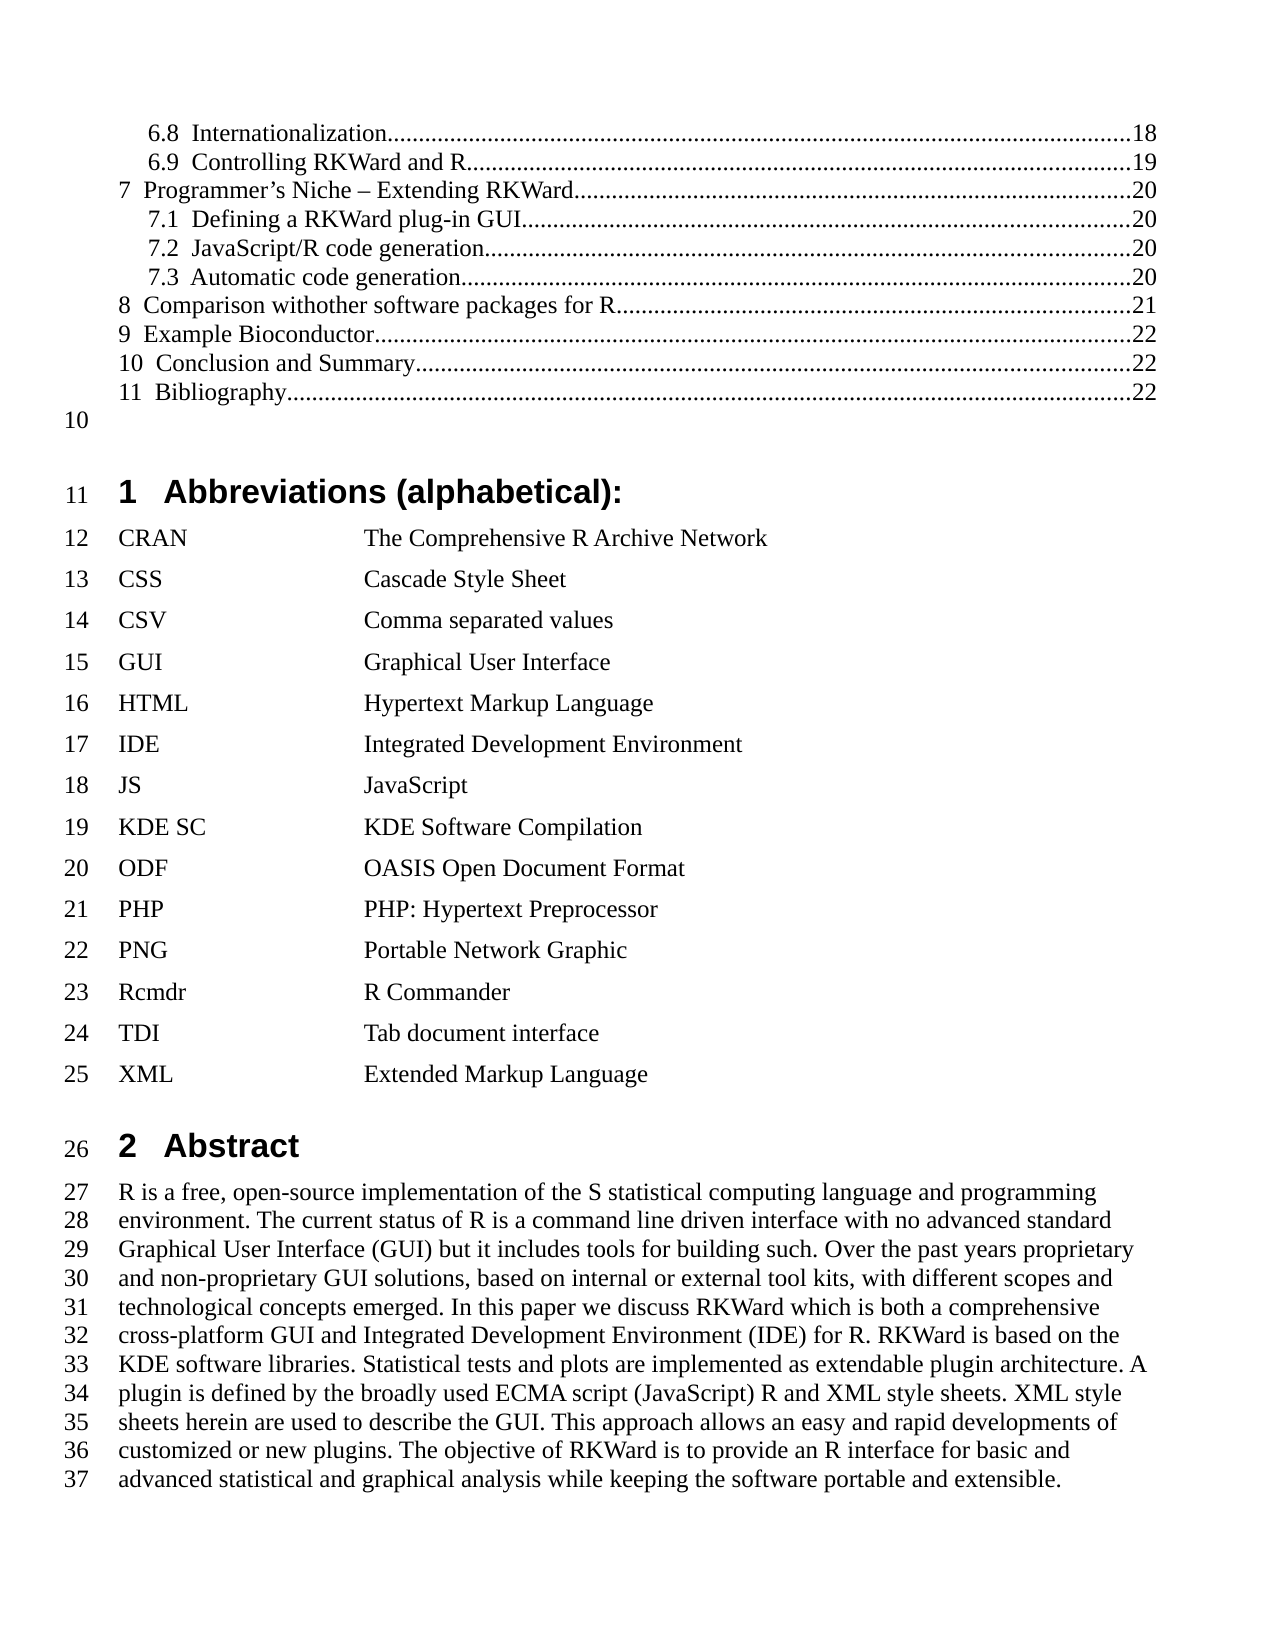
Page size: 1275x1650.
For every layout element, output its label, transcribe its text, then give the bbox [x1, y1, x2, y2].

text JS JavaScript [118, 771, 1157, 799]
text KDE SC KDE Software Compilation [118, 812, 1157, 841]
text 9 Example Bioconductor 22 [118, 319, 1157, 348]
text CSS Cascade Style Sheet [118, 564, 1157, 593]
text 7.1 Defining a RKWard plug-in GUI 20 [148, 204, 1157, 233]
text CRAN The Comprehensive R Archive Network [118, 523, 1157, 552]
text XML Extended Markup Language [118, 1059, 1157, 1088]
text GUI Graphical User Interface [118, 647, 1157, 676]
text PNG Portable Network Graphic [118, 936, 1157, 964]
text R is a free, open-source implementation of the S statistical computing language and programming environment. The current status of R is a command line driven interface with no advanced standard Graphical User Interface (GUI) but it includes tools for building such. Over the past years proprietary and non-proprietary GUI solutions, based on internal or external tool kits, with different scopes and technological concepts emerged. In this paper we discuss RKWard which is both a comprehensive cross-platform GUI and Integrated Development Environment (IDE) for R. RKWard is based on the KDE software libraries. Statistical tests and plots are implemented as extendable plugin architecture. A plugin is defined by the broadly used ECMA script (JavaScript) R and XML style sheets. XML style sheets herein are used to describe the GUI. This approach allows an easy and rapid developments of customized or new plugins. The objective of RKWard is to provide an R interface for basic and advanced statistical and graphical analysis while keeping the software portable and extensible. [118, 1177, 1157, 1493]
text HTML Hypertext Markup Language [118, 688, 1157, 717]
text 7.2 JavaScript/R code generation 20 [148, 233, 1157, 262]
text 6.8 Internationalization 18 [148, 118, 1157, 147]
text 11 Bibliography 22 [118, 377, 1157, 406]
text 8 Comparison withother software packages for R 21 [118, 291, 1157, 319]
text 10 Conclusion and Summary 22 [118, 348, 1157, 377]
subtitle Abstract [118, 1126, 1157, 1164]
text 7 Programmer’s Niche – Extending RKWard 20 [118, 176, 1157, 204]
text ODF OASIS Open Document Format [118, 853, 1157, 882]
subtitle Abbreviations (alphabetical): [118, 472, 1157, 511]
text CSV Comma separated values [118, 606, 1157, 634]
text Rcmdr R Commander [118, 977, 1157, 1006]
text 7.3 Automatic code generation 20 [148, 262, 1157, 291]
text TDI Tab document interface [118, 1018, 1157, 1047]
text IDE Integrated Development Environment [118, 729, 1157, 758]
text PHP PHP: Hypertext Preprocessor [118, 894, 1157, 923]
text 6.9 Controlling RKWard and R 19 [148, 147, 1157, 176]
